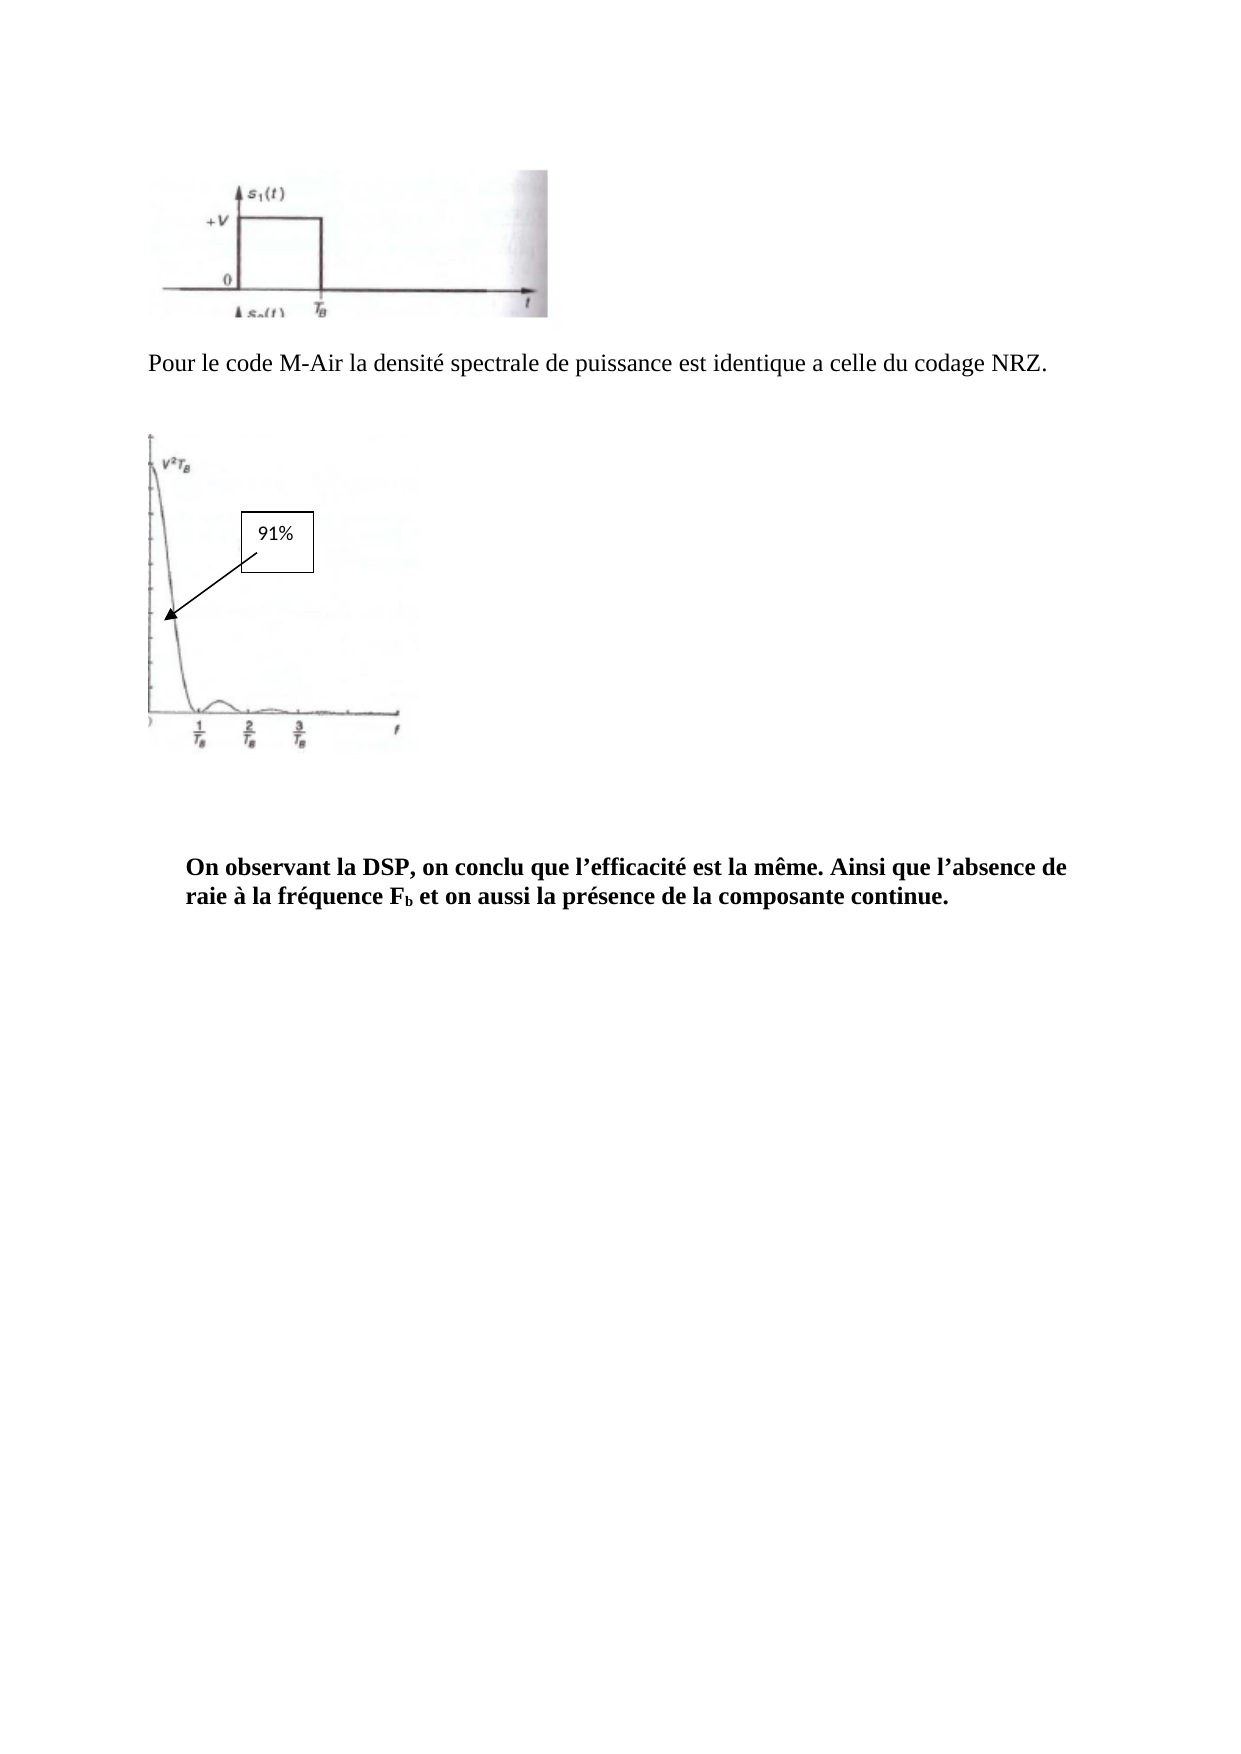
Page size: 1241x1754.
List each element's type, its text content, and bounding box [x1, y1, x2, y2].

text Pour le code M-Air la densité spectrale de puissance est identique a celle du codage NRZ. [148, 348, 1092, 377]
picture [148, 434, 428, 766]
text 91% [257, 520, 297, 545]
picture [148, 150, 562, 349]
text On observant la DSP, on conclu que l’efficacité est la même. Ainsi que l’absence de raie à la fréquence Fb et on aussi la présence de la composante continue. [185, 852, 1092, 910]
